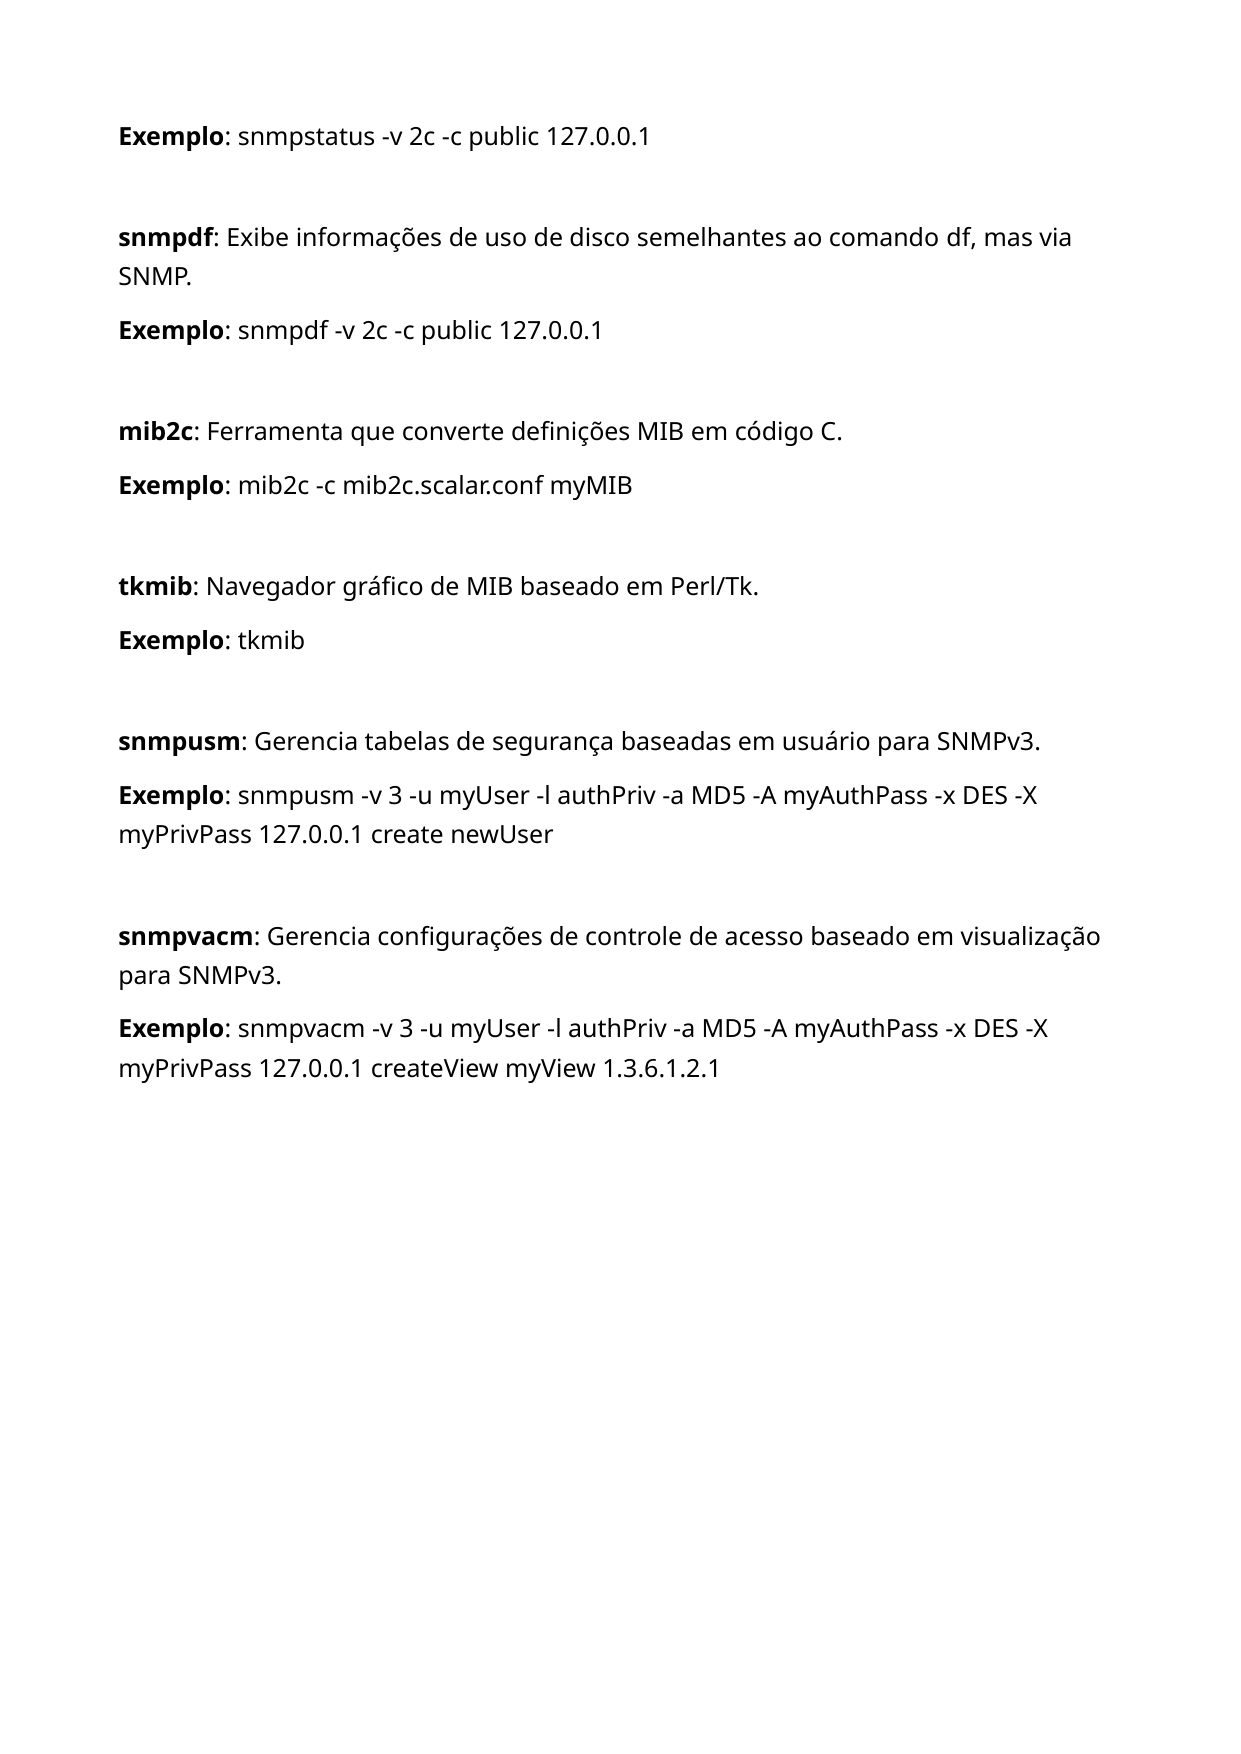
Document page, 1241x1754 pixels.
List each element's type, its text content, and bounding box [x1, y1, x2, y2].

text snmpusm: Gerencia tabelas de segurança baseadas em usuário para SNMPv3. [118, 724, 1122, 758]
text mib2c: Ferramenta que converte definições MIB em código C. [118, 414, 1122, 448]
text snmpdf: Exibe informações de uso de disco semelhantes ao comando df, mas via SNMP. [118, 219, 1122, 293]
text Exemplo: snmpstatus -v 2c -c public 127.0.0.1 [118, 118, 1122, 152]
text Exemplo: snmpvacm -v 3 -u myUser -l authPriv -a MD5 -A myAuthPass -x DES -X myPrivPass 127.0.0.1 createView myView 1.3.6.1.2.1 [118, 1011, 1122, 1084]
text Exemplo: snmpusm -v 3 -u myUser -l authPriv -a MD5 -A myAuthPass -x DES -X myPrivPass 127.0.0.1 create newUser [118, 778, 1122, 851]
text snmpvacm: Gerencia configurações de controle de acesso baseado em visualização para SNMPv3. [118, 918, 1122, 991]
text Exemplo: mib2c -c mib2c.scalar.conf myMIB [118, 467, 1122, 502]
text Exemplo: snmpdf -v 2c -c public 127.0.0.1 [118, 312, 1122, 346]
text tkmib: Navegador gráfico de MIB baseado em Perl/Tk. [118, 569, 1122, 603]
text Exemplo: tkmib [118, 623, 1122, 657]
